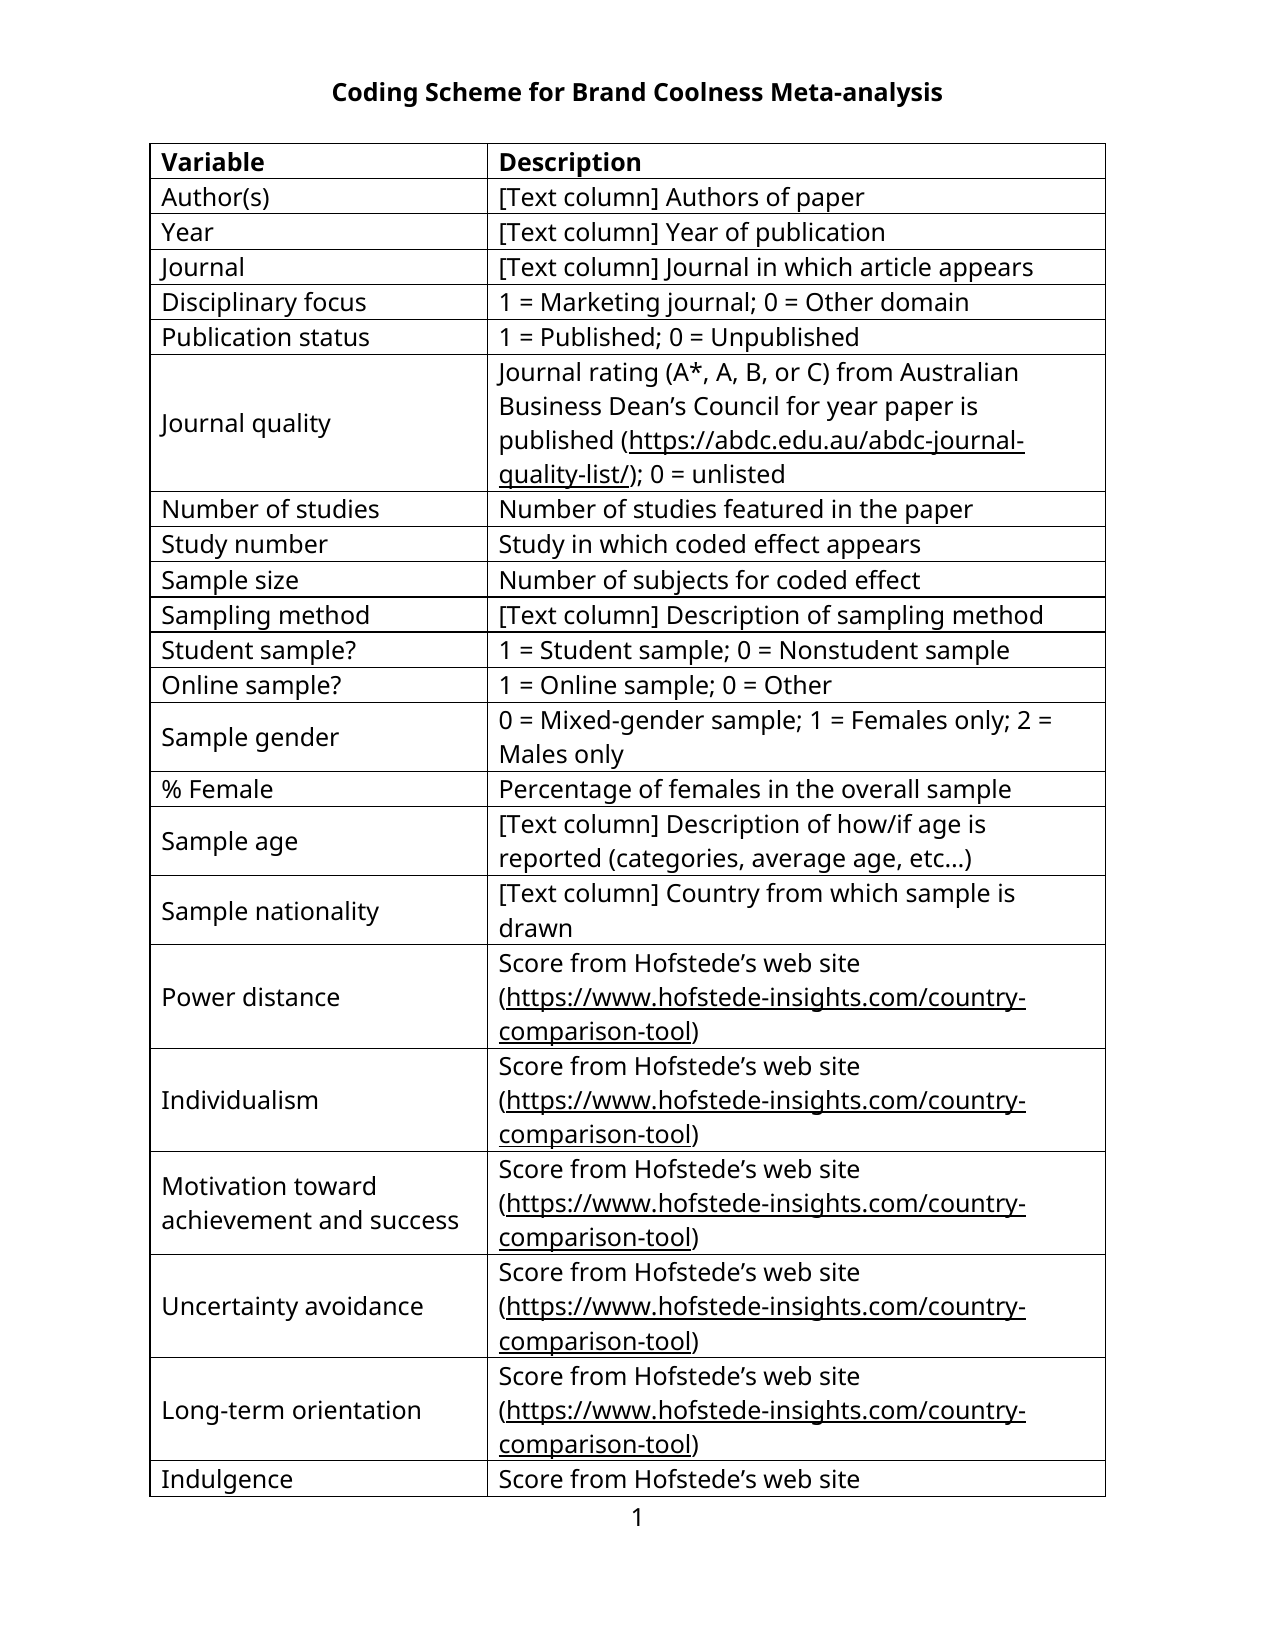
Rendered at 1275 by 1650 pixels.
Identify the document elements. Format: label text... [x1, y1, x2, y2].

table_cell Online sample? [151, 668, 161, 702]
table_cell Indulgence [476, 1461, 487, 1496]
table_header Description [1094, 144, 1105, 178]
table_cell Student sample? [476, 633, 487, 667]
table_cell Sampling method [476, 598, 487, 631]
table_cell Power distance [151, 945, 487, 1047]
table_cell Year [151, 214, 161, 248]
table_cell % Female [151, 772, 161, 806]
table_cell Disciplinary focus [476, 285, 487, 319]
table_cell Number of studies [151, 492, 161, 526]
table_cell Long-term orientation [151, 1358, 487, 1460]
table_cell Study number [151, 527, 161, 561]
table_cell Number of studies [476, 492, 487, 526]
table_cell Student sample? [151, 633, 161, 667]
table_cell Publication status [476, 320, 487, 354]
table_cell Indulgence [151, 1461, 161, 1496]
table_cell Sampling method [151, 598, 161, 631]
table_cell Sample nationality [151, 876, 487, 944]
table_cell Sample size [476, 562, 487, 596]
table_header Variable [476, 144, 487, 178]
table_cell Author(s) [151, 179, 161, 213]
table_cell Sample size [151, 562, 161, 596]
table_cell Sample gender [151, 703, 487, 771]
table_cell Journal [476, 250, 487, 283]
table_cell Uncertainty avoidance [151, 1255, 487, 1357]
table_cell % Female [476, 772, 487, 806]
text Coding Scheme for Brand Coolness Meta-analysis [150, 75, 1125, 109]
table_header Description [488, 144, 498, 178]
table_cell Year [476, 214, 487, 248]
table_header Variable [151, 144, 161, 178]
table_cell Study number [476, 527, 487, 561]
table_cell Author(s) [476, 179, 487, 213]
table_cell Journal quality [151, 355, 487, 491]
table_cell Individualism [151, 1049, 487, 1151]
table_cell Motivation toward achievement and success [151, 1152, 487, 1254]
table_cell Online sample? [476, 668, 487, 702]
table_cell Sample age [151, 807, 487, 875]
table_cell Journal [151, 250, 161, 283]
